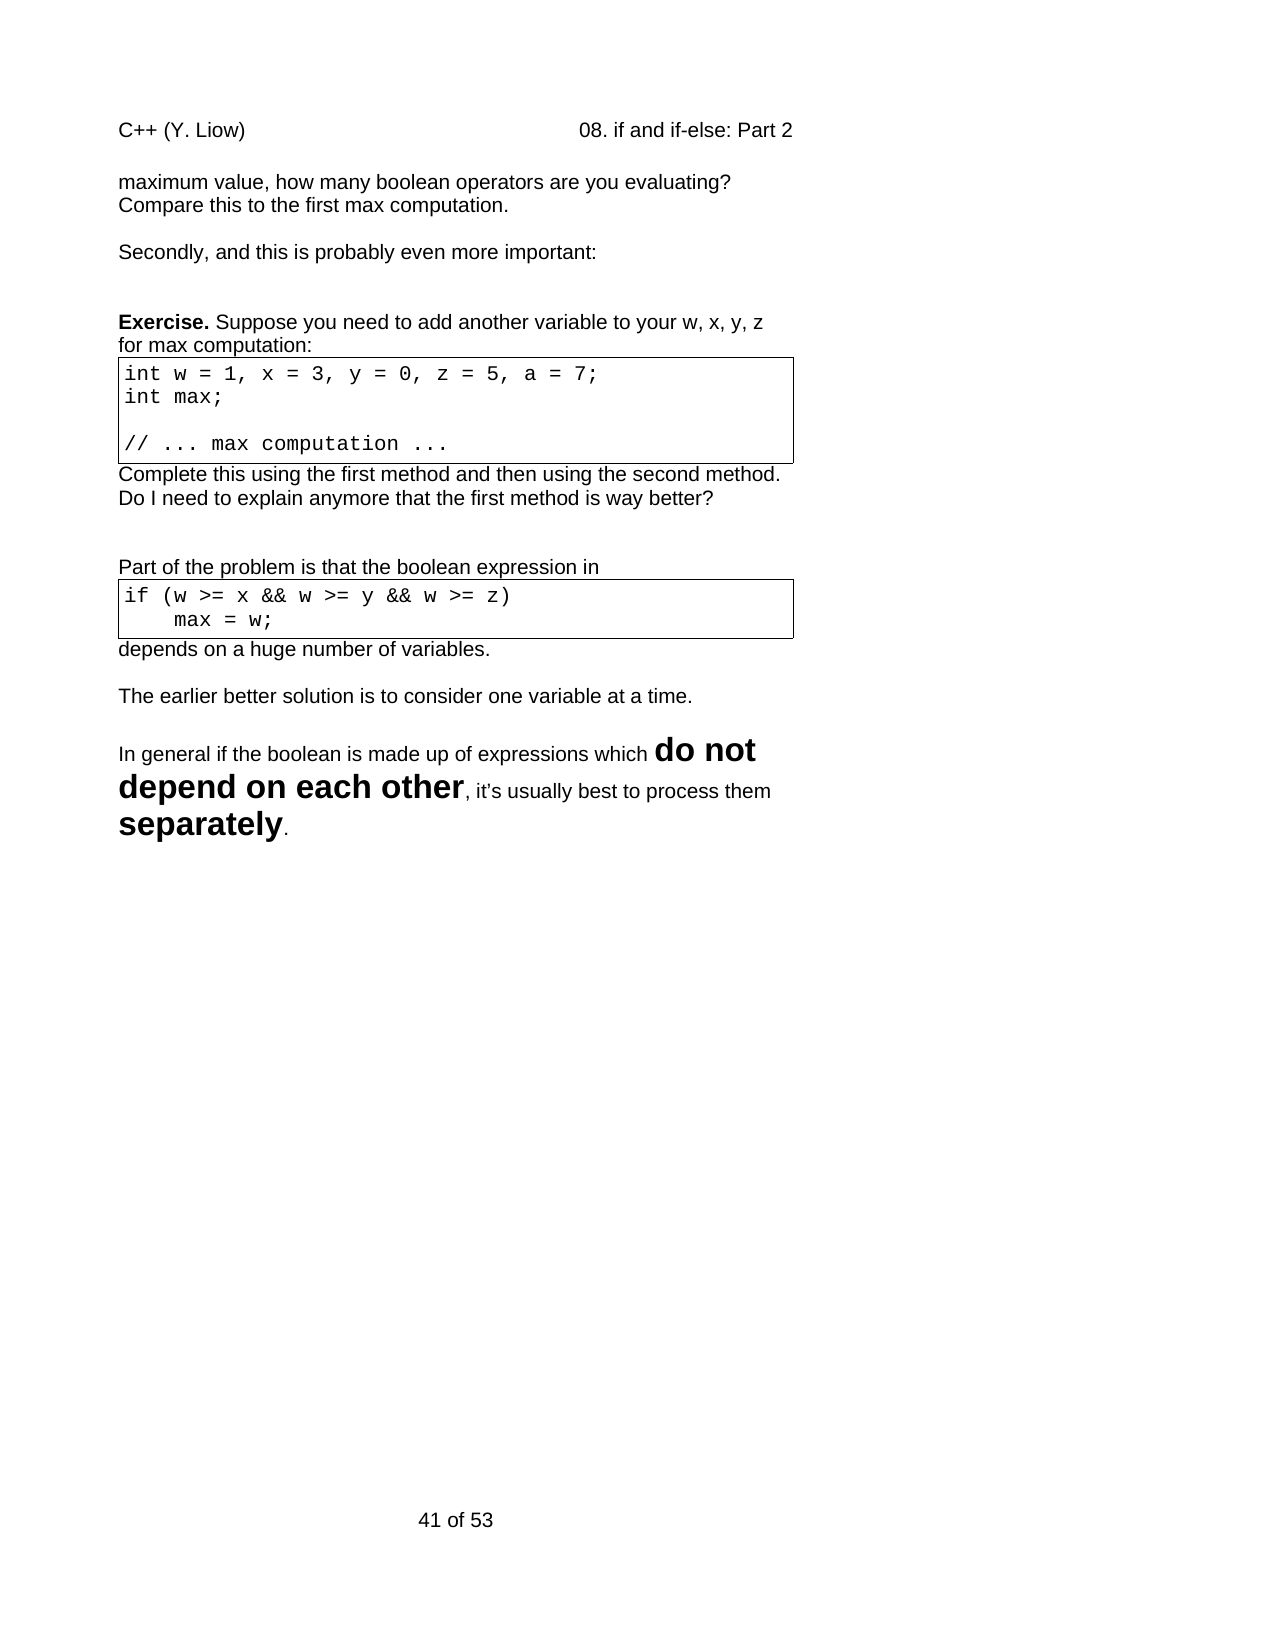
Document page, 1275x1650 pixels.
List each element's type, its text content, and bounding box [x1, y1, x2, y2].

text depends on a huge number of variables. [118, 639, 793, 661]
table_header if (w >= x && w >= y && w >= z) max = w; [119, 580, 793, 638]
text maximum value, how many boolean operators are you evaluating? Compare this to the first max computation. [118, 171, 793, 217]
table_header int w = 1, x = 3, y = 0, z = 5, a = 7; int max; // ... max computation ... [119, 358, 793, 463]
text In general if the boolean is made up of expressions which do not depend on each other, it’s usually best to process them separately. [118, 731, 793, 843]
text Secondly, and this is probably even more important: [118, 241, 793, 264]
text Exercise. Suppose you need to add another variable to your w, x, y, z for max computation: [118, 310, 793, 357]
text Complete this using the first method and then using the second method. Do I need to explain anymore that the first method is way better? [118, 464, 793, 509]
text The earlier better solution is to consider one variable at a time. [118, 684, 793, 708]
text Part of the problem is that the boolean expression in [118, 556, 793, 579]
